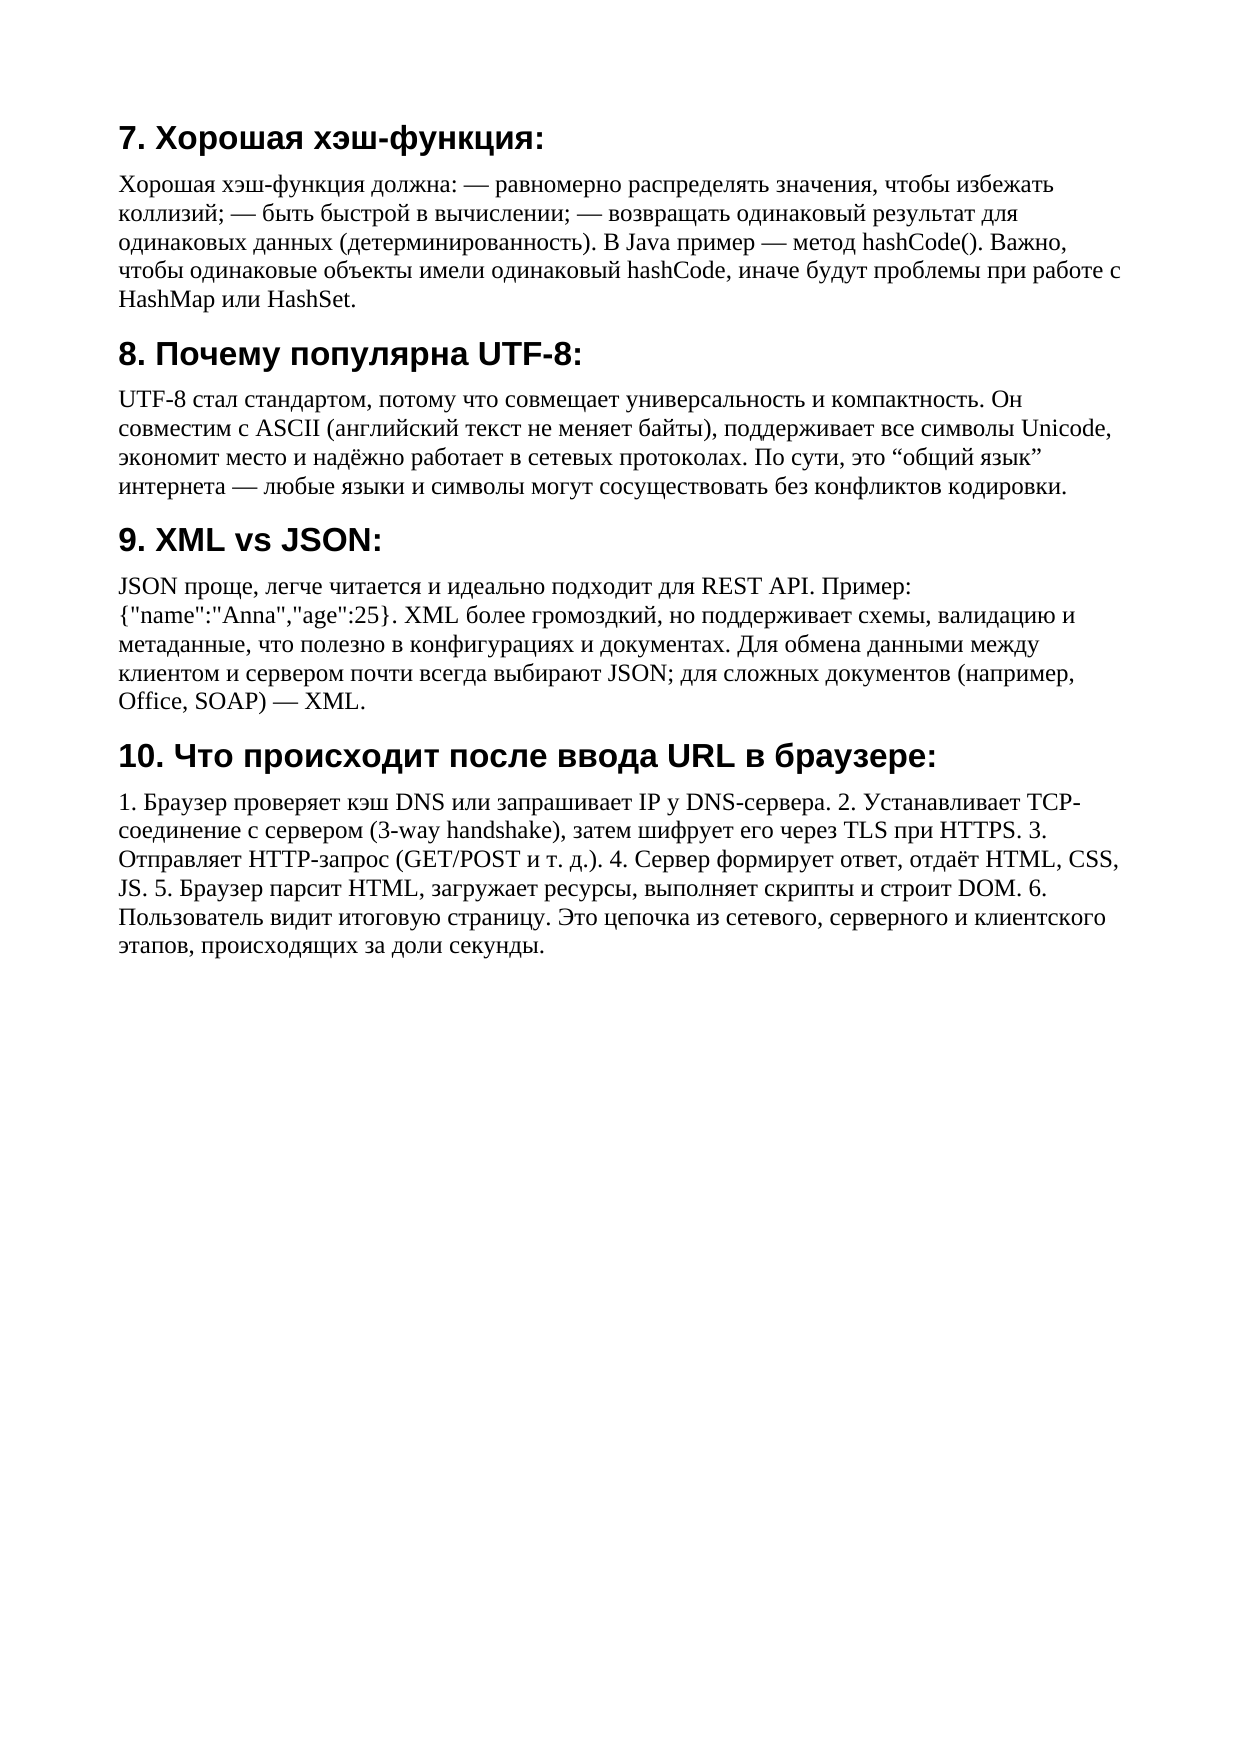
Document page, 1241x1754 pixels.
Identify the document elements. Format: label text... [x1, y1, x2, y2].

subtitle 10. Что происходит после ввода URL в браузере: [118, 204, 1122, 233]
text 1. Браузер проверяет кэш DNS или запрашивает IP у DNS-сервера. 2. Устанавливает TCP-соединение с сервером (3-way handshake), затем шифрует его через TLS при HTTPS. 3. Отправляет HTTP-запрос (GET/POST и т. д.). 4. Сервер формирует ответ, отдаёт HTML, CSS, JS. 5. Браузер парсит HTML, загружает ресурсы, выполняет скрипты и строит DOM. 6. Пользователь видит итоговую страницу. Это цепочка из сетевого, серверного и клиентского этапов, происходящих за доли секунды. [118, 233, 1122, 406]
text JSON проще, легче читается и идеально подходит для REST API. Пример: {"name":"Anna","age":25}. XML более громоздкий, но поддерживает схемы, валидацию и метаданные, что полезно в конфигурациях и документах. Для обмена данными между клиентом и сервером почти всегда выбирают JSON; для сложных документов (например, Office, SOAP) — XML. [118, 118, 1122, 204]
